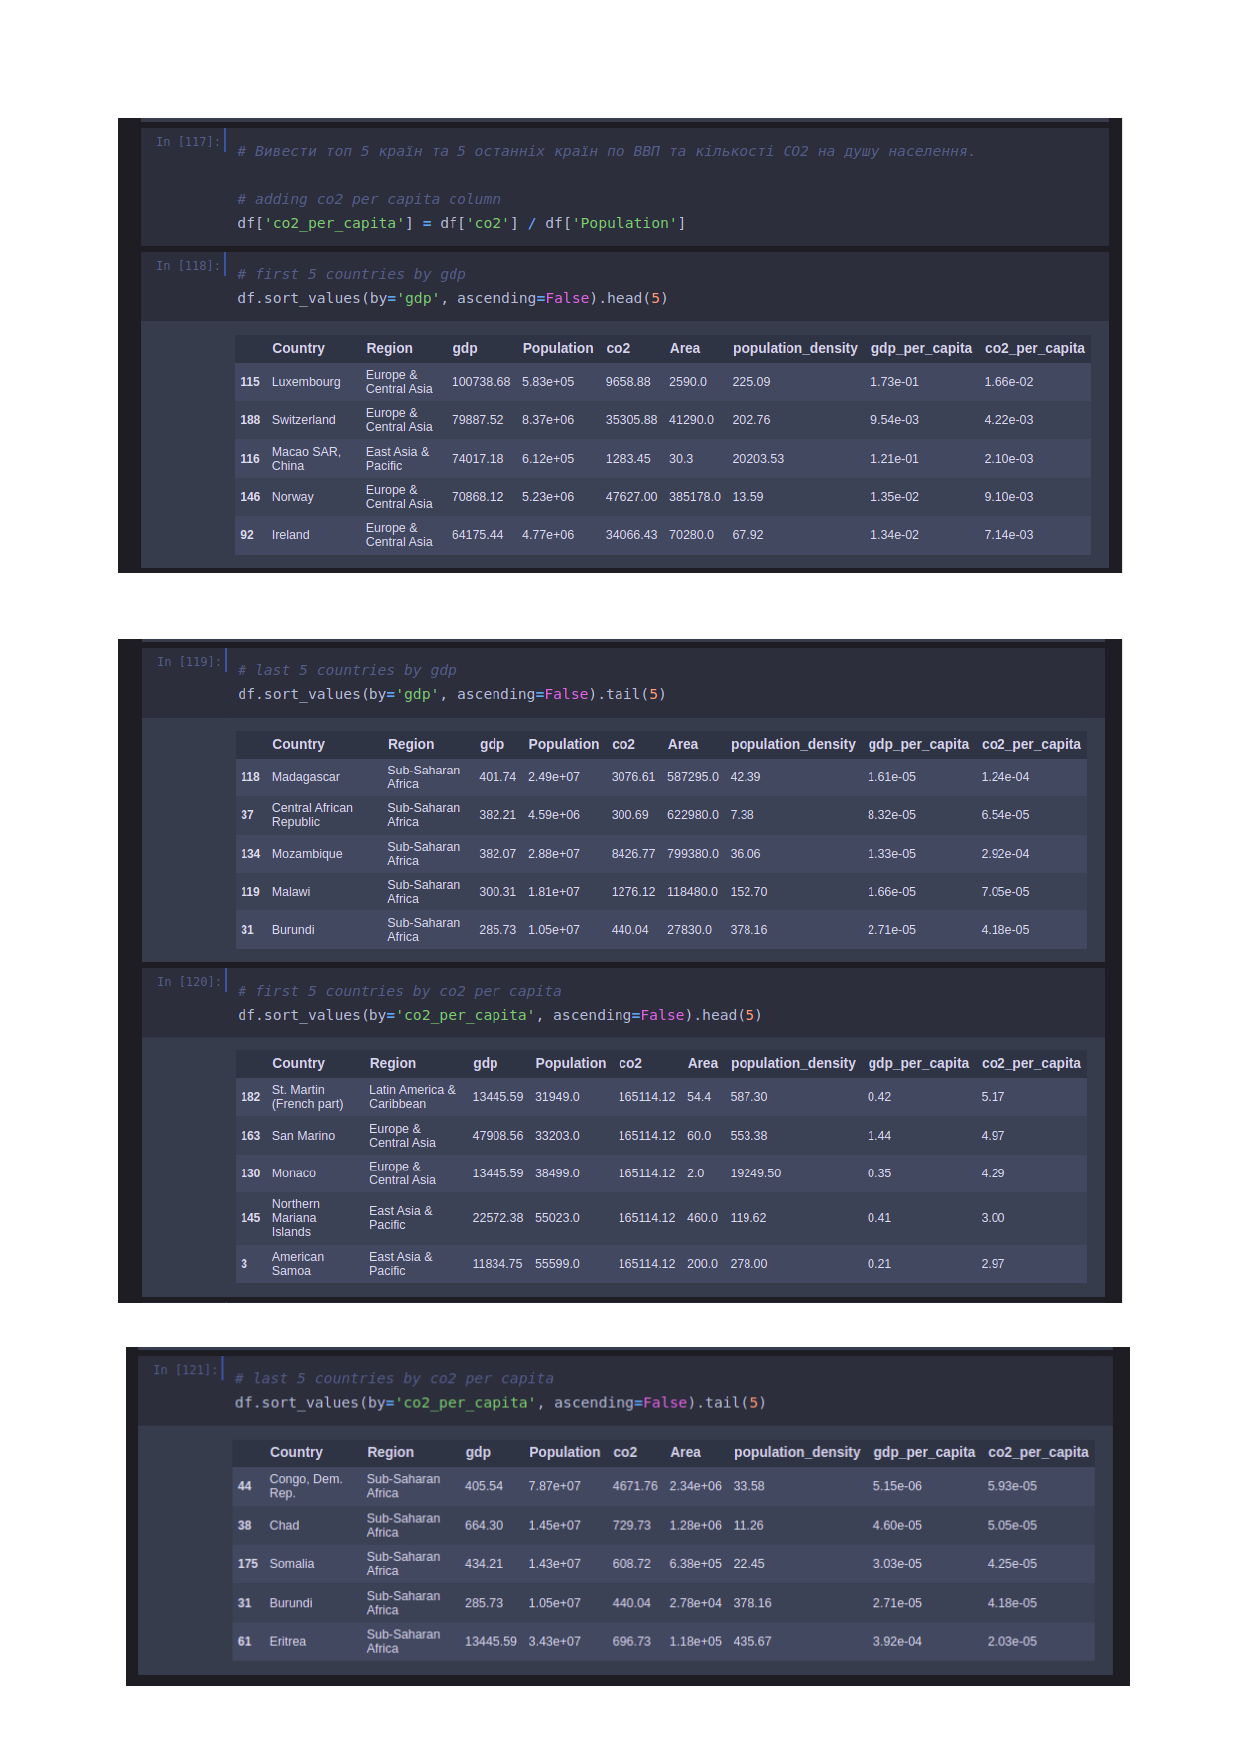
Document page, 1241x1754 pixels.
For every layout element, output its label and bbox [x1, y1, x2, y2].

picture [118, 118, 1123, 573]
picture [126, 1347, 1130, 1686]
picture [118, 639, 1123, 1303]
